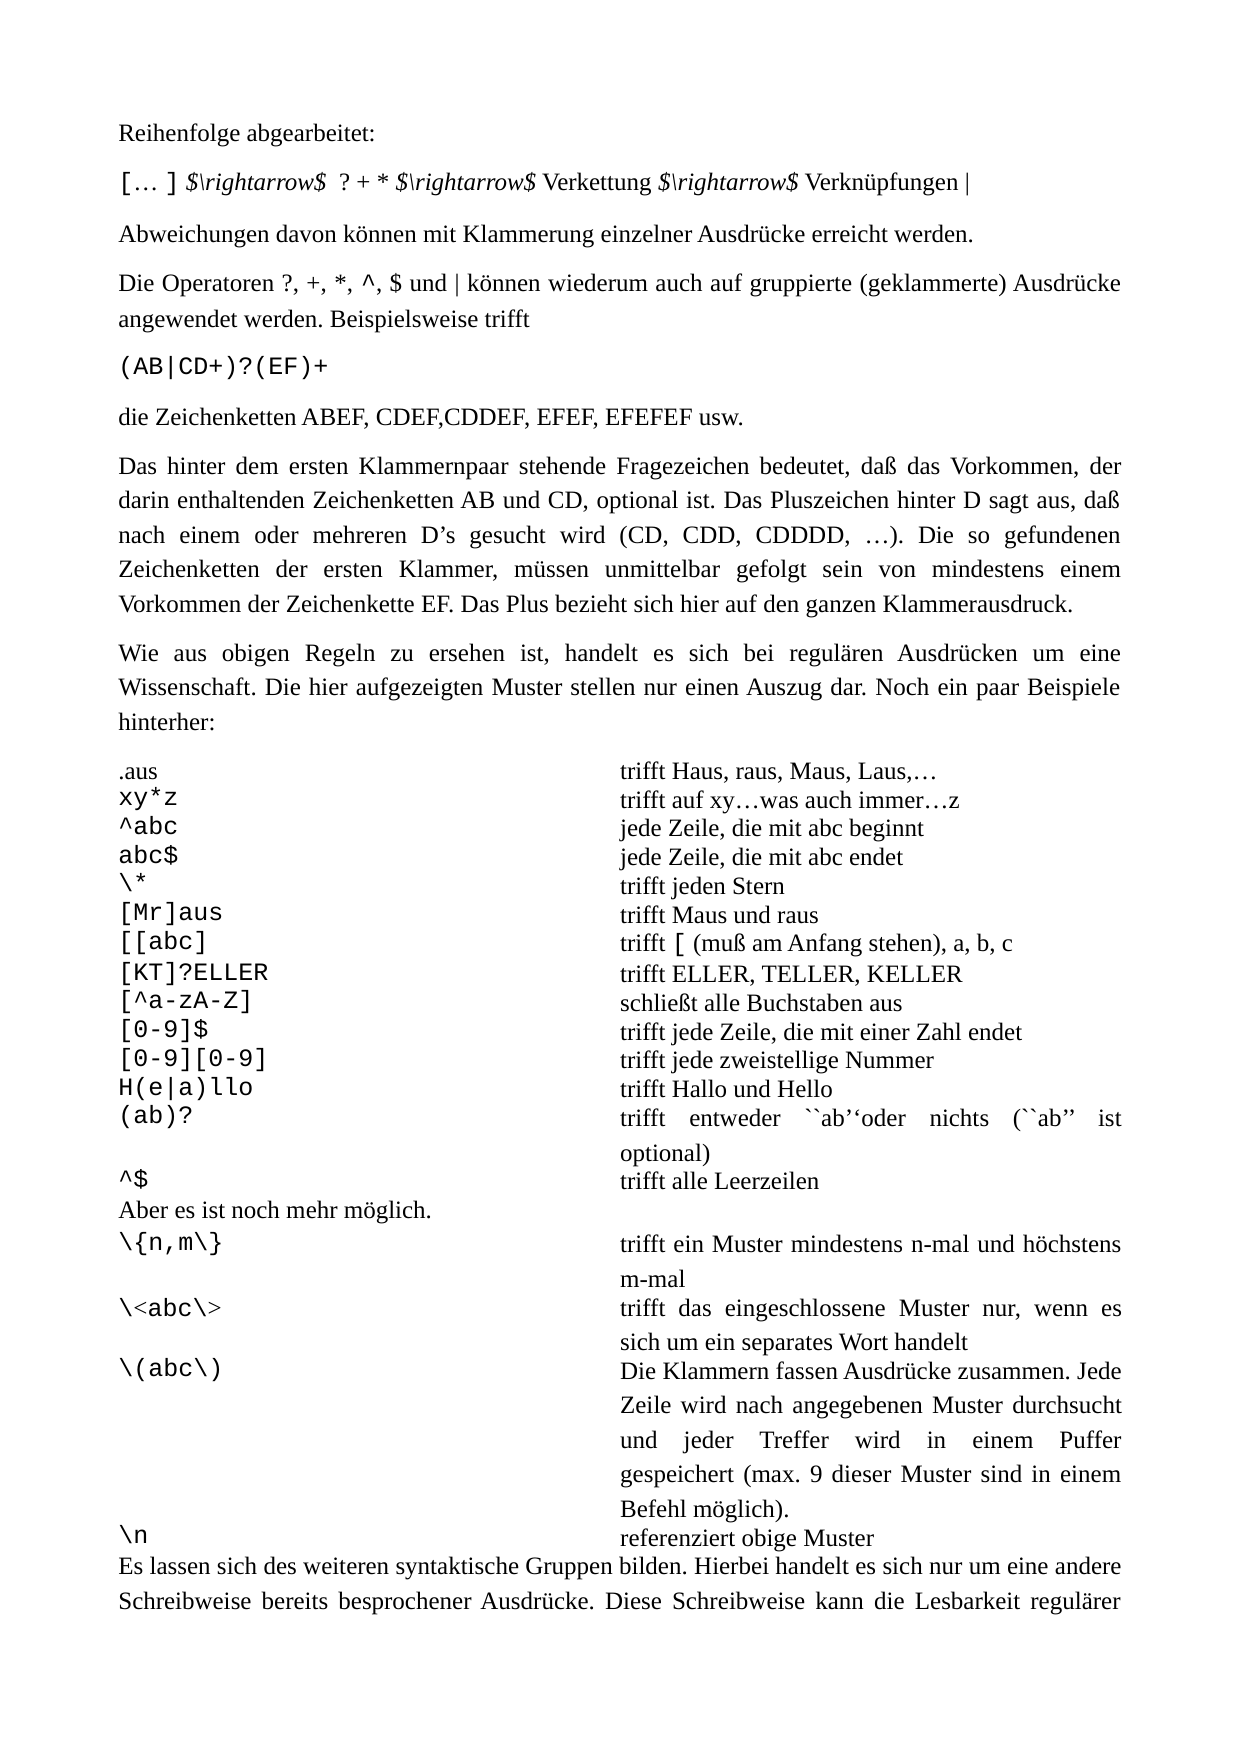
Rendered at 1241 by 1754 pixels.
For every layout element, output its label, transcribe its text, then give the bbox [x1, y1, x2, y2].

text die Zeichenketten ABEF, CDEF,CDDEF, EFEF, EFEFEF usw. [118, 402, 1122, 431]
table_cell trifft auf xy…was auch immer…z [620, 785, 1122, 813]
text Aber es ist noch mehr möglich. [118, 1195, 1122, 1224]
text Es lassen sich des weiteren syntaktische Gruppen bilden. Hierbei handelt es sich nur um eine andere Schreibweise bereits besprochener Ausdrücke. Diese Schreibweise kann die Lesbarkeit regulärer [118, 1551, 1122, 1615]
table_cell trifft das eingeschlossene Muster nur, wenn es sich um ein separates Wort handelt [620, 1293, 1122, 1356]
table_cell trifft Maus und raus [620, 900, 1122, 928]
table_cell xy*z [118, 785, 620, 813]
table_cell trifft Hallo und Hello [620, 1074, 1122, 1103]
table_cell jede Zeile, die mit abc beginnt [620, 814, 1122, 842]
table_cell trifft entweder ``ab’‘oder nichts (``ab’’ ist optional) [620, 1103, 1122, 1166]
table_cell \<abc\> [118, 1293, 620, 1356]
table_cell [0-9]$ [118, 1017, 620, 1046]
text Die Operatoren ?, +, *, ^, $ und | können wiederum auch auf gruppierte (geklammerte) Ausdrücke angewendet werden. Beispielsweise trifft [118, 268, 1122, 333]
table_cell ^$ [118, 1166, 620, 1195]
table_cell trifft jede zweistellige Nummer [620, 1046, 1122, 1074]
text (AB|CD+)?(EF)+ [118, 353, 1122, 382]
text Abweichungen davon können mit Klammerung einzelner Ausdrücke erreicht werden. [118, 219, 1122, 247]
text [… ] $\rightarrow$ ? + * $\rightarrow$ Verkettung $\rightarrow$ Verknüpfungen | [118, 167, 1122, 198]
table_cell trifft jeden Stern [620, 871, 1122, 900]
table_cell H(e|a)llo [118, 1074, 620, 1103]
table_header trifft Haus, raus, Maus, Laus,… [620, 756, 1122, 785]
table_header trifft ein Muster mindestens n-mal und höchstens m-mal [620, 1230, 1122, 1293]
table_cell trifft ELLER, TELLER, KELLER [620, 959, 1122, 988]
text Wie aus obigen Regeln zu ersehen ist, handelt es sich bei regulären Ausdrücken um eine Wissenschaft. Die hier aufgezeigten Muster stellen nur einen Auszug dar. Noch ein paar Beispiele hinterher: [118, 638, 1122, 736]
table_cell (ab)? [118, 1103, 620, 1166]
table_cell jede Zeile, die mit abc endet [620, 842, 1122, 871]
table_header \{n,m\} [118, 1230, 620, 1293]
table_cell \* [118, 871, 620, 900]
table_cell [0-9][0-9] [118, 1046, 620, 1074]
table_cell [^a-zA-Z] [118, 988, 620, 1017]
table_cell \(abc\) [118, 1356, 620, 1523]
table_cell \n [118, 1523, 620, 1551]
text Reihenfolge abgearbeitet: [118, 118, 1122, 147]
table_cell trifft [ (muß am Anfang stehen), a, b, c [620, 929, 1122, 959]
table_cell abc$ [118, 842, 620, 871]
table_cell [KT]?ELLER [118, 959, 620, 988]
text Das hinter dem ersten Klammernpaar stehende Fragezeichen bedeutet, daß das Vorkommen, der darin enthaltenden Zeichenketten AB und CD, optional ist. Das Pluszeichen hinter D sagt aus, daß nach einem oder mehreren D’s gesucht wird (CD, CDD, CDDDD, …). Die so gefundenen Zeichenketten der ersten Klammer, müssen unmittelbar gefolgt sein von mindestens einem Vorkommen der Zeichenkette EF. Das Plus bezieht sich hier auf den ganzen Klammerausdruck. [118, 451, 1122, 618]
table_cell schließt alle Buchstaben aus [620, 988, 1122, 1017]
table_cell [[abc] [118, 929, 620, 959]
table_cell ^abc [118, 814, 620, 842]
table_cell [Mr]aus [118, 900, 620, 928]
table_cell trifft jede Zeile, die mit einer Zahl endet [620, 1017, 1122, 1046]
table_header .aus [118, 756, 620, 785]
table_cell trifft alle Leerzeilen [620, 1166, 1122, 1195]
table_cell Die Klammern fassen Ausdrücke zusammen. Jede Zeile wird nach angegebenen Muster durchsucht und jeder Treffer wird in einem Puffer gespeichert (max. 9 dieser Muster sind in einem Befehl möglich). [620, 1356, 1122, 1523]
table_cell referenziert obige Muster [620, 1523, 1122, 1551]
